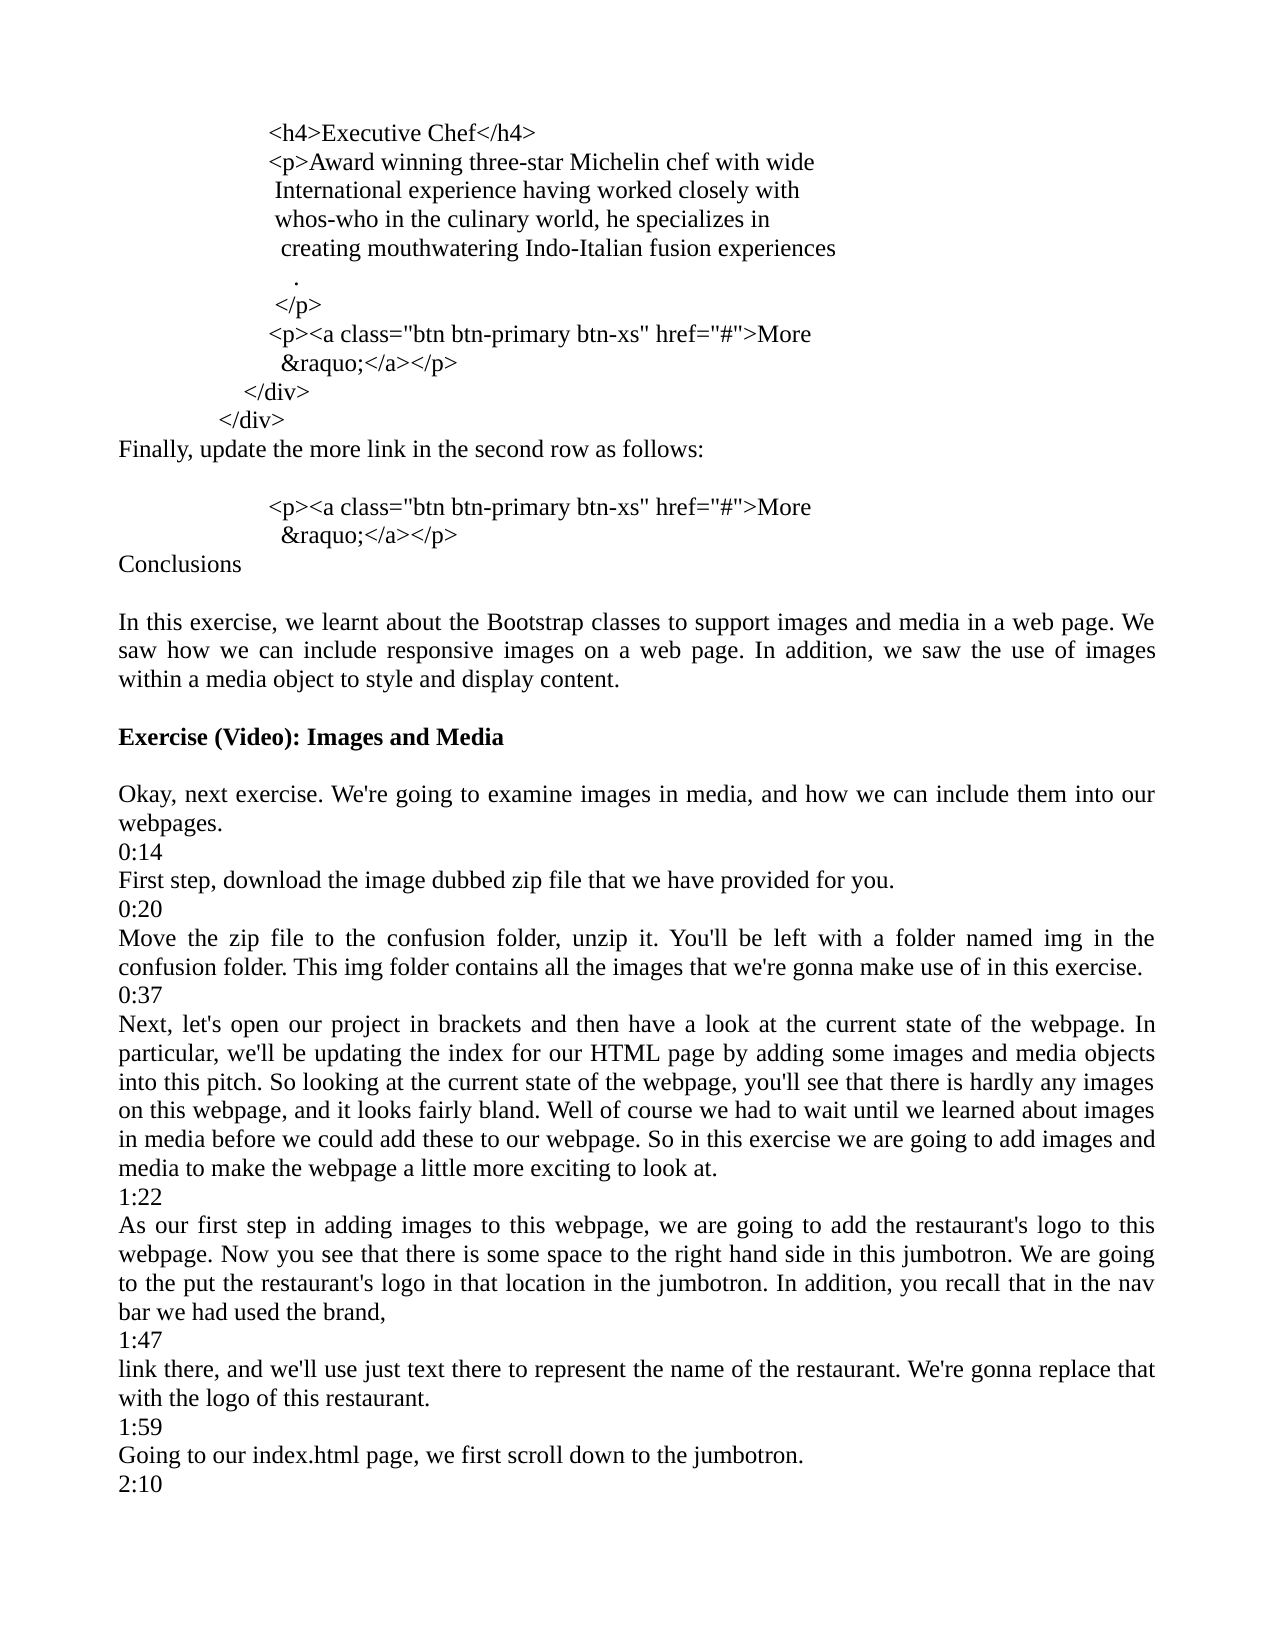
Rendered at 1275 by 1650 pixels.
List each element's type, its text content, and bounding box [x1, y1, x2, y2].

text Finally, update the more link in the second row as follows: [118, 434, 1157, 463]
text Okay, next exercise. We're going to examine images in media, and how we can include them into our webpages. [118, 779, 1157, 837]
text First step, download the image dubbed zip file that we have provided for you. [118, 866, 1157, 894]
text Conclusions [118, 549, 1157, 578]
text 2:10 [118, 1469, 1157, 1498]
text <p><a class="btn btn-primary btn-xs" href="#">More [118, 319, 1157, 348]
text link there, and we'll use just text there to represent the name of the restaurant. We're gonna replace that with the logo of this restaurant. [118, 1354, 1157, 1412]
text Next, let's open our project in brackets and then have a look at the current state of the webpage. In particular, we'll be updating the index for our HTML page by adding some images and media objects into this pitch. So looking at the current state of the webpage, you'll see that there is hardly any images on this webpage, and it looks fairly bland. Well of course we had to wait until we learned about images in media before we could add these to our webpage. So in this exercise we are going to add images and media to make the webpage a little more exciting to look at. [118, 1009, 1157, 1182]
text Exercise (Video): Images and Media [118, 722, 1157, 751]
text Move the zip file to the confusion folder, unzip it. You'll be left with a folder named img in the confusion folder. This img folder contains all the images that we're gonna make use of in this exercise. [118, 923, 1157, 981]
text <p><a class="btn btn-primary btn-xs" href="#">More [118, 492, 1157, 521]
text whos-who in the culinary world, he specializes in [118, 204, 1157, 233]
text &raquo;</a></p> [118, 521, 1157, 549]
text . [118, 262, 1157, 291]
text International experience having worked closely with [118, 176, 1157, 204]
text 0:20 [118, 894, 1157, 923]
text 1:59 [118, 1412, 1157, 1441]
text </div> [118, 377, 1157, 406]
text &raquo;</a></p> [118, 348, 1157, 377]
text 1:22 [118, 1182, 1157, 1211]
text In this exercise, we learnt about the Bootstrap classes to support images and media in a web page. We saw how we can include responsive images on a web page. In addition, we saw the use of images within a media object to style and display content. [118, 607, 1157, 693]
text <p>Award winning three-star Michelin chef with wide [118, 147, 1157, 176]
text As our first step in adding images to this webpage, we are going to add the restaurant's logo to this webpage. Now you see that there is some space to the right hand side in this jumbotron. We are going to the put the restaurant's logo in that location in the jumbotron. In addition, you recall that in the nav bar we had used the brand, [118, 1211, 1157, 1326]
text 1:47 [118, 1326, 1157, 1354]
text Going to our index.html page, we first scroll down to the jumbotron. [118, 1441, 1157, 1469]
text <h4>Executive Chef</h4> [118, 118, 1157, 147]
text 0:37 [118, 981, 1157, 1009]
text creating mouthwatering Indo-Italian fusion experiences [118, 233, 1157, 262]
text 0:14 [118, 837, 1157, 866]
text </p> [118, 291, 1157, 319]
text </div> [118, 406, 1157, 434]
